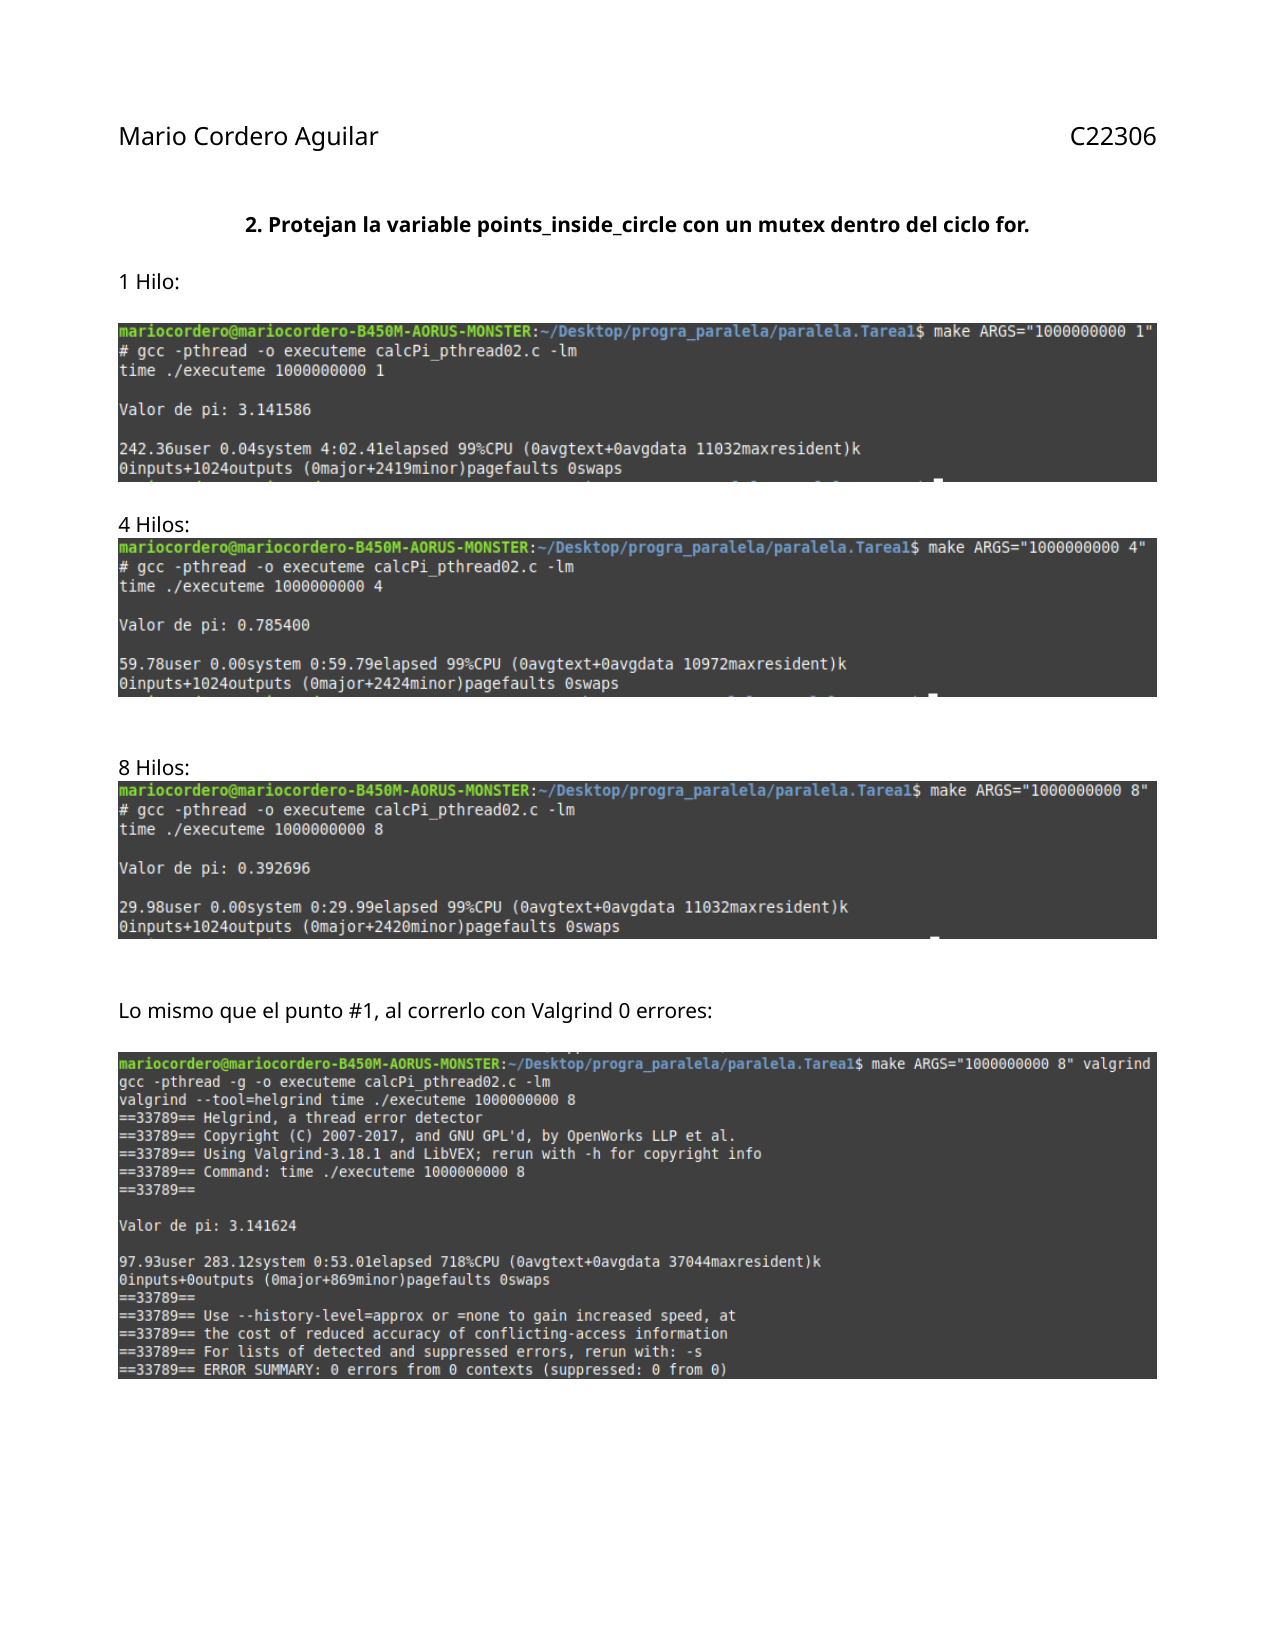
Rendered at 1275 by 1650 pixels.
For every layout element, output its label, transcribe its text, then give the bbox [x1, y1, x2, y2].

picture [118, 1052, 1157, 1379]
text 8 Hilos: [118, 753, 1157, 781]
text 4 Hilos: [118, 510, 1157, 538]
text 1 Hilo: [118, 267, 1157, 295]
text Lo mismo que el punto #1, al correrlo con Valgrind 0 errores: [118, 996, 1157, 1024]
text 2. Protejan la variable points_inside_circle con un mutex dentro del ciclo for. [118, 210, 1157, 238]
picture [118, 323, 1157, 482]
picture [118, 781, 1157, 939]
picture [118, 538, 1157, 697]
